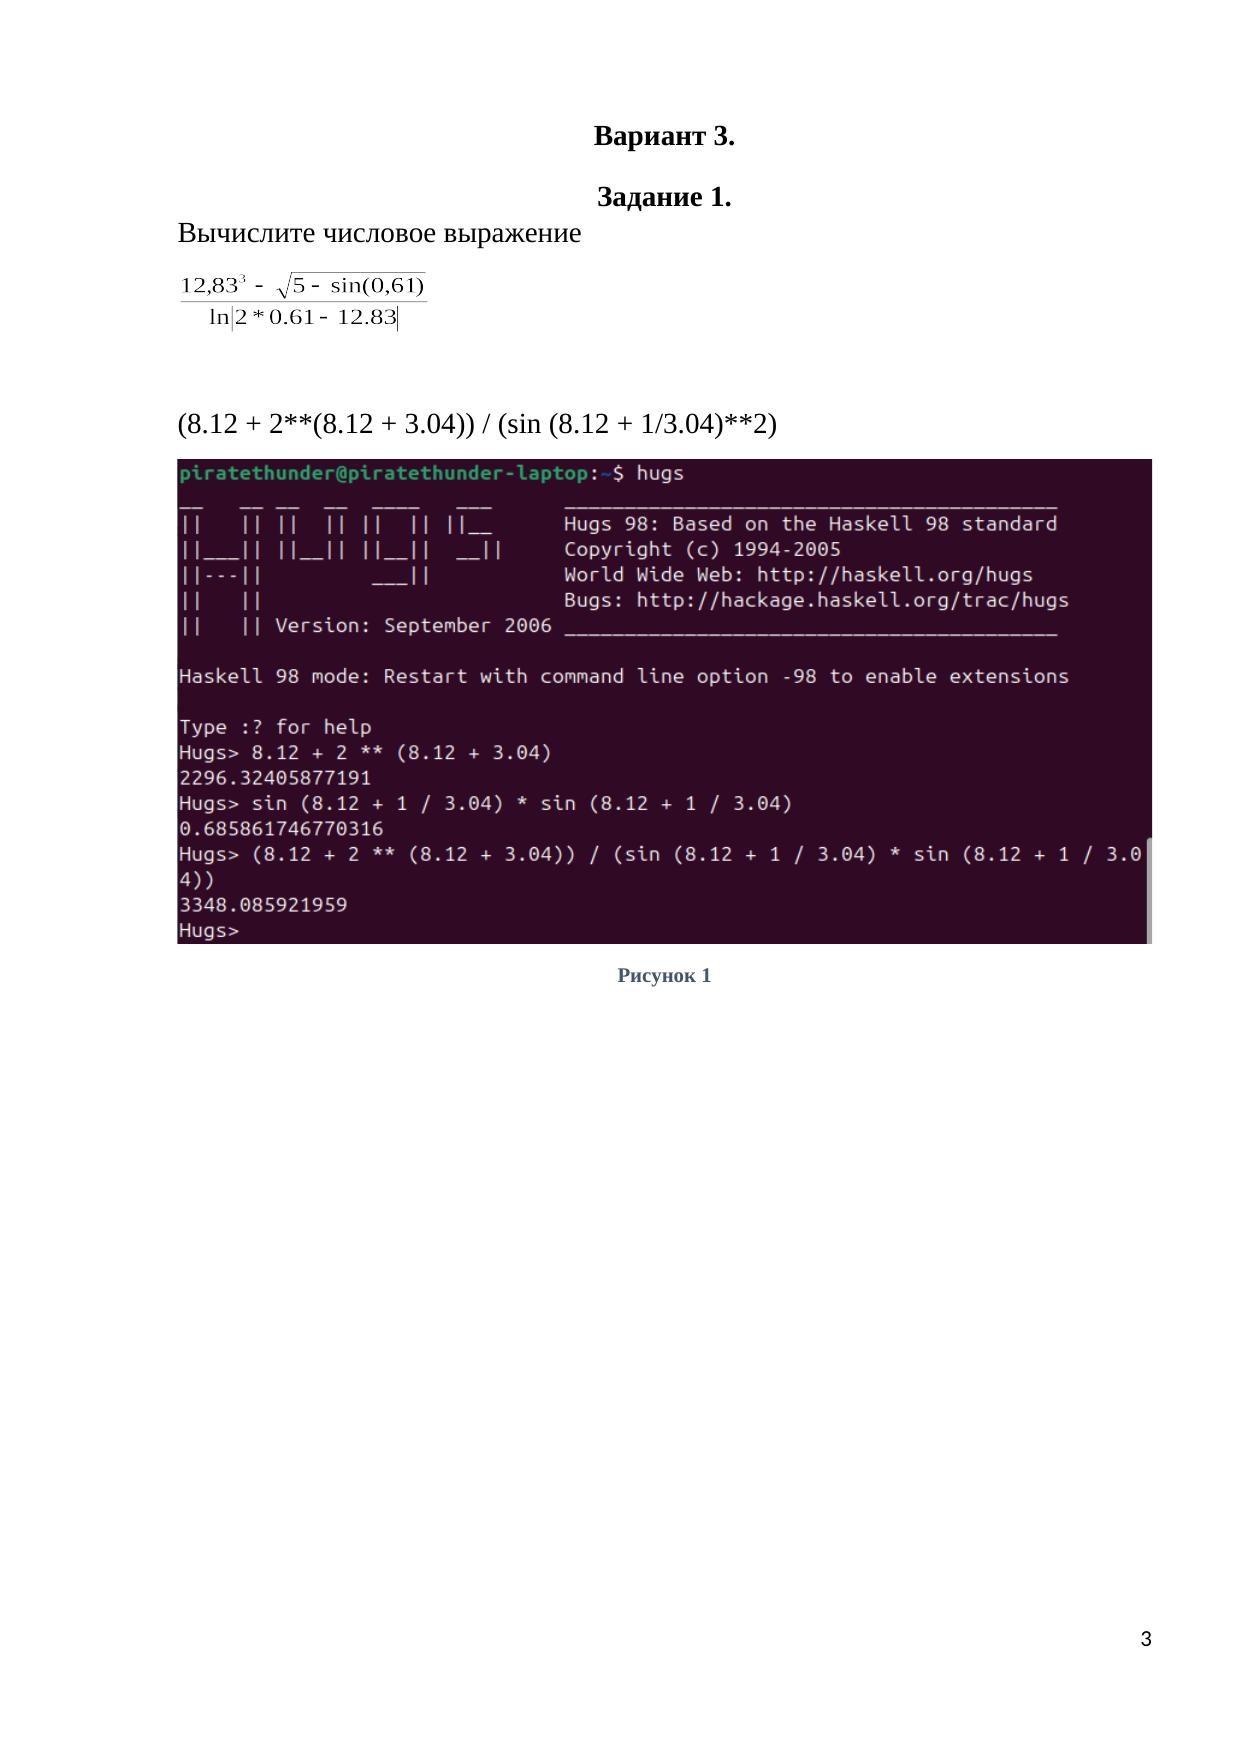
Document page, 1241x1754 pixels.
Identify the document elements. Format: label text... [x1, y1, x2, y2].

text Вычислите числовое выражение [177, 215, 1152, 249]
text (8.12 + 2**(8.12 + 3.04)) / (sin (8.12 + 1/3.04)**2) [177, 407, 1152, 440]
text Рисунок 1 [177, 963, 1152, 987]
subtitle Задание 1. [177, 179, 1152, 213]
text Вариант 3. [177, 118, 1152, 152]
picture [177, 459, 1153, 944]
